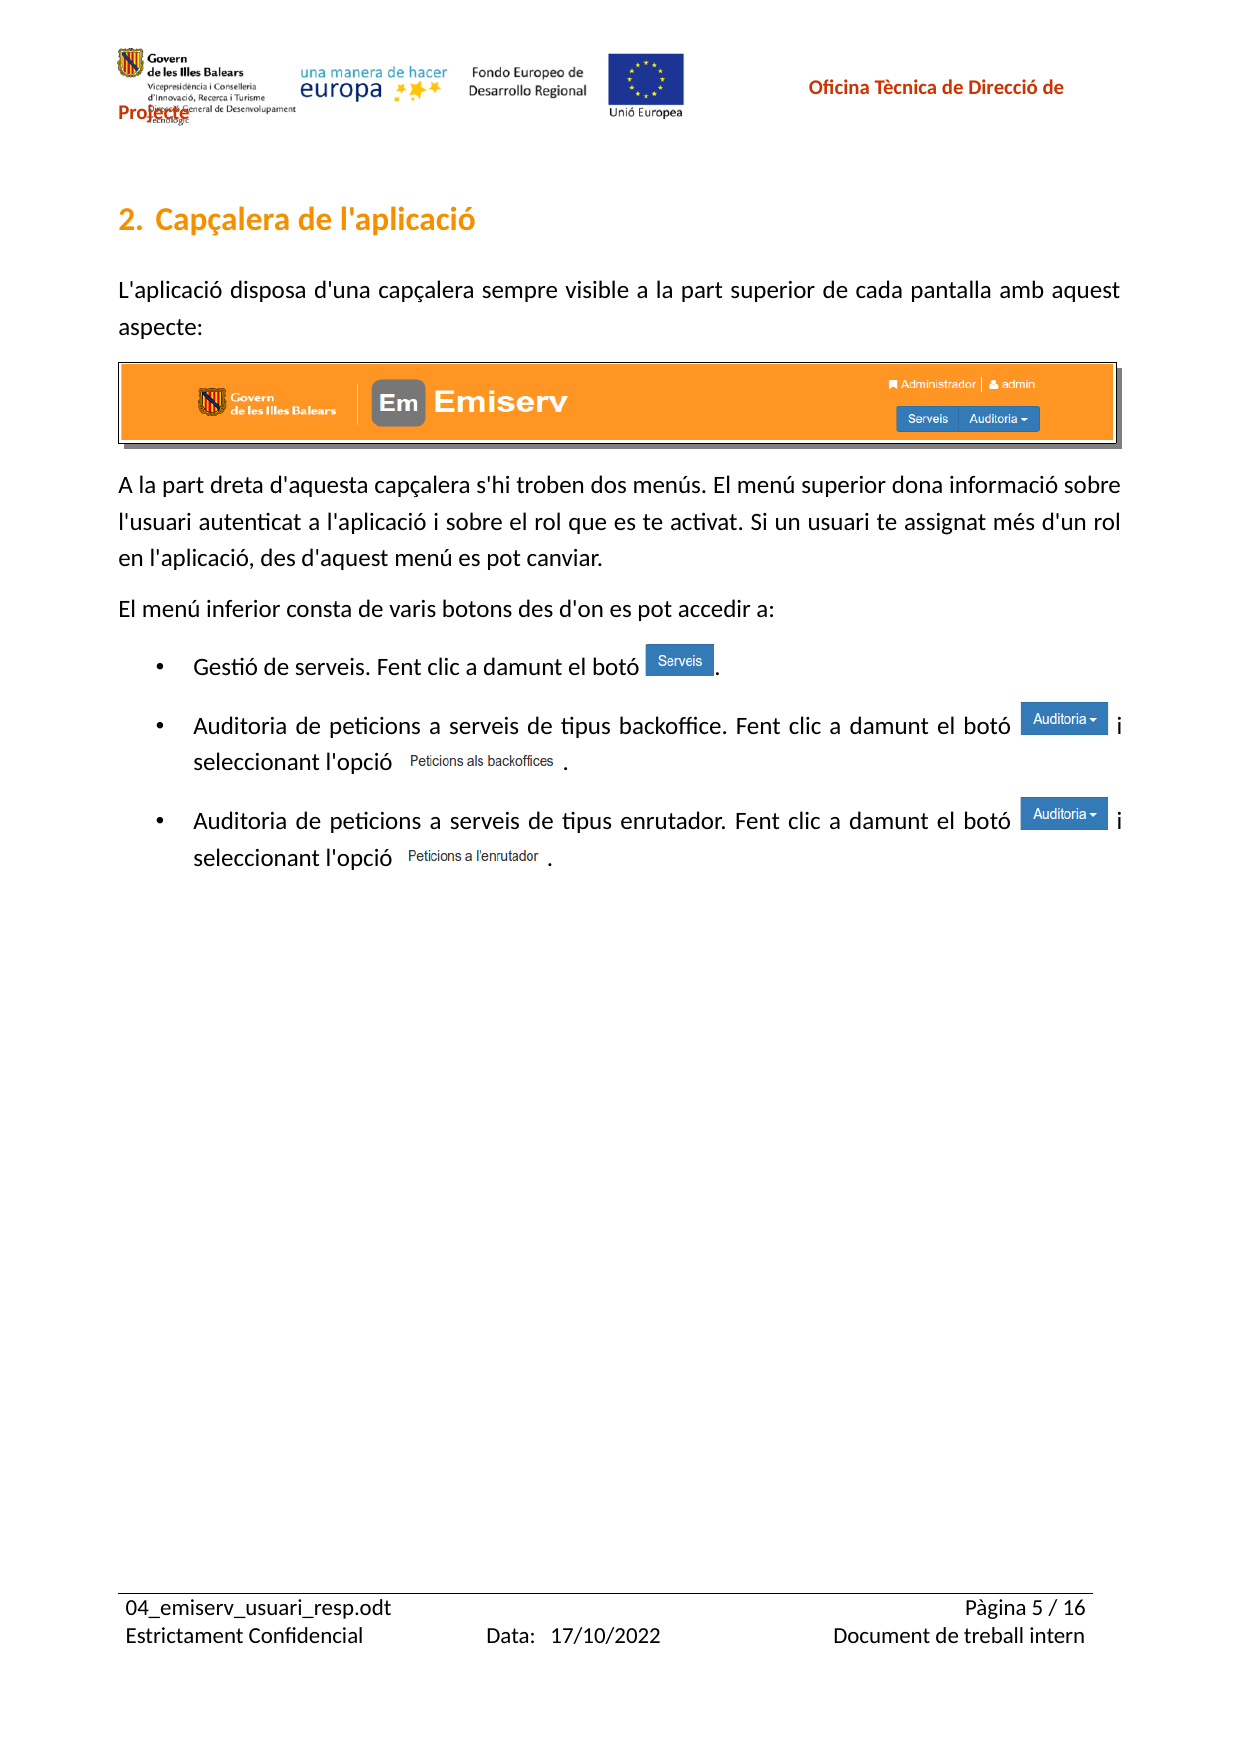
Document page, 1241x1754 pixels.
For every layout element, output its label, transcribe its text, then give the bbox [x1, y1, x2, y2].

list Gestió de serveis. Fent clic a damunt el botó . [156, 645, 1122, 682]
picture [645, 644, 714, 676]
subtitle Capçalera de l'aplicació [118, 198, 1122, 239]
text L'aplicació disposa d'una capçalera sempre visible a la part superior de cada pantalla amb aquest aspecte: [118, 274, 1122, 341]
picture [398, 844, 547, 866]
text El menú inferior consta de varis botons des d'on es pot accedir a: [118, 593, 1122, 624]
text A la part dreta d'aquesta capçalera s'hi troben dos menús. El menú superior dona informació sobre l'usuari autenticat a l'aplicació i sobre el rol que es te activat. Si un usuari te assignat més d'un rol en l'aplicació, des d'aquest menú es pot canviar. [118, 469, 1122, 573]
picture [117, 48, 685, 126]
list Auditoria de peticions a serveis de tipus enrutador. Fent clic a damunt el botó i seleccionant l'opció . [156, 798, 1122, 872]
picture [1020, 702, 1109, 735]
picture [1020, 797, 1108, 830]
list Auditoria de peticions a serveis de tipus backoffice. Fent clic a damunt el botó i seleccionant l'opció . [156, 702, 1122, 777]
picture [121, 364, 1114, 440]
picture [398, 748, 563, 771]
